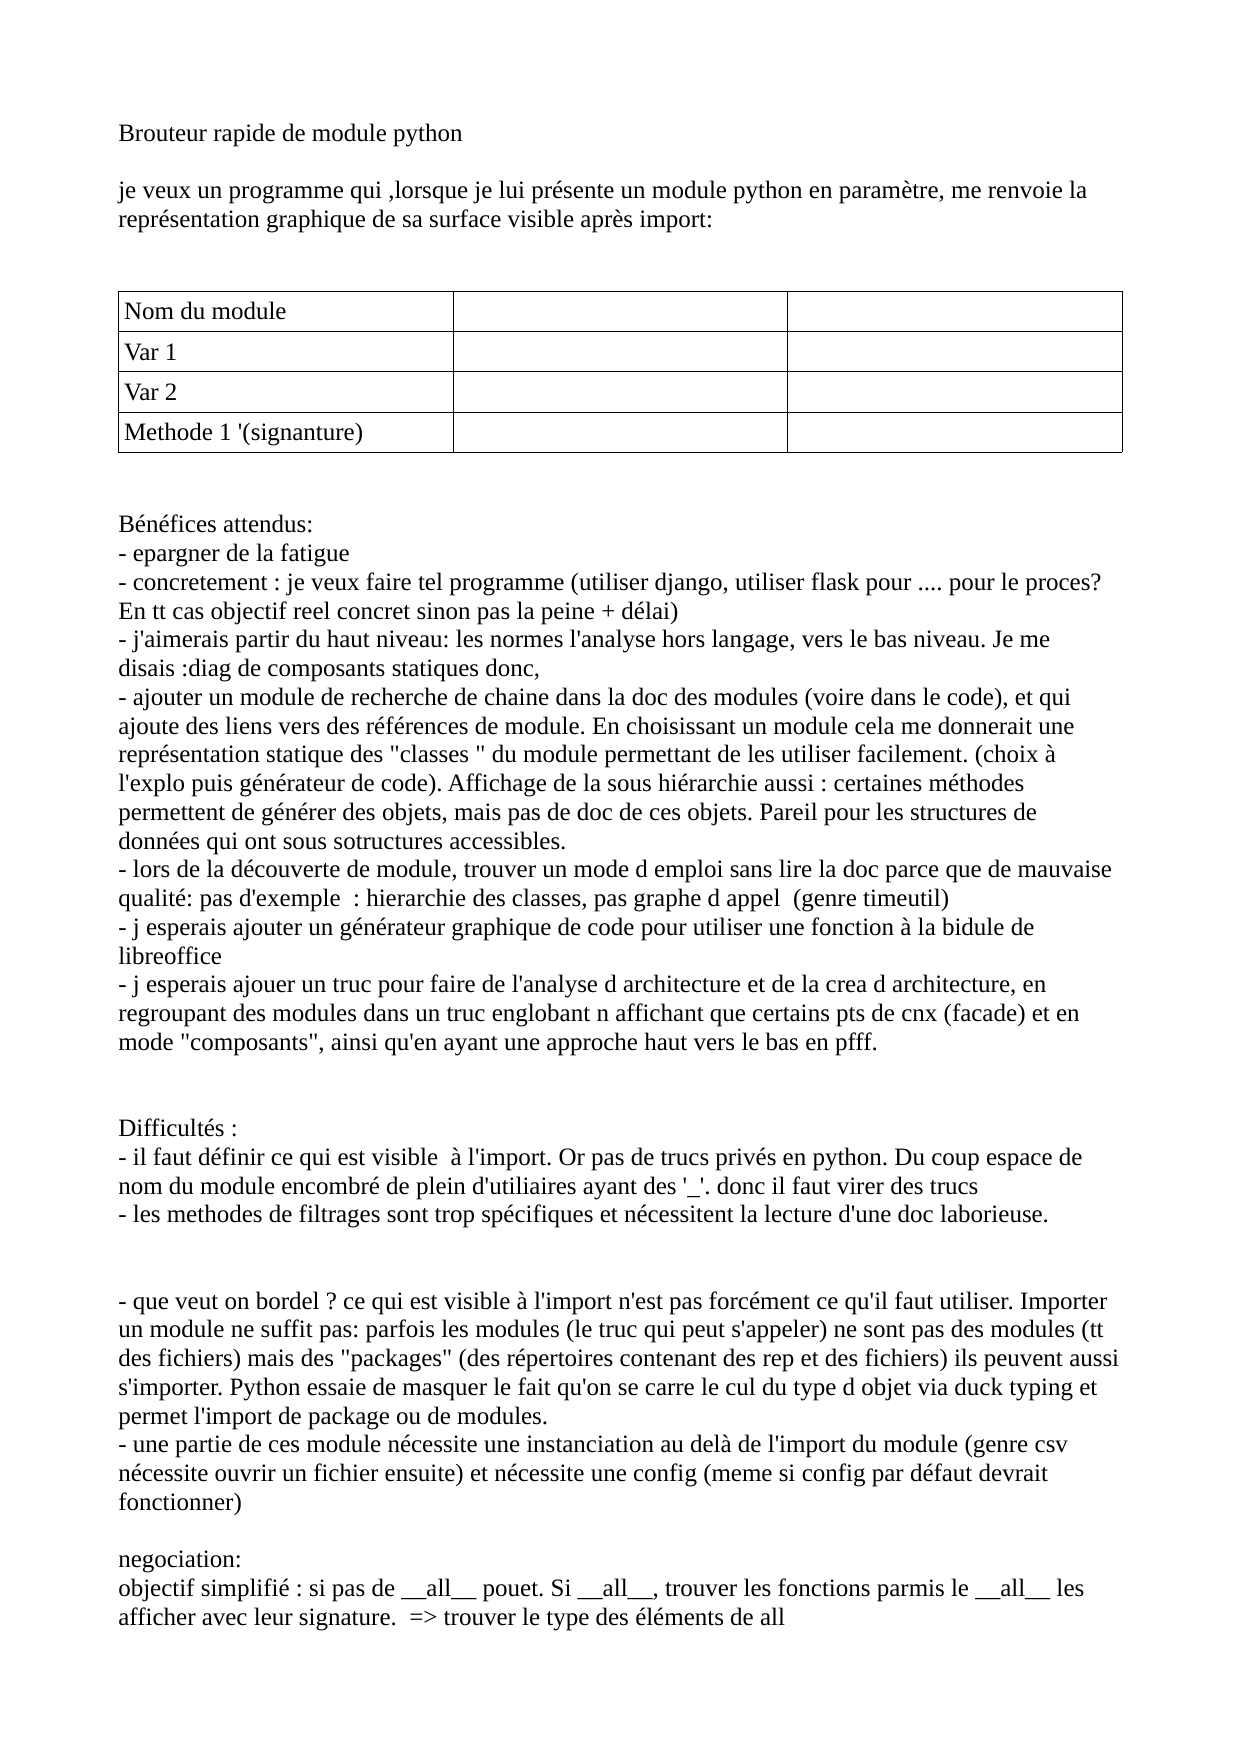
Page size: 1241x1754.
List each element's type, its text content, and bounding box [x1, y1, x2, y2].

text - une partie de ces module nécessite une instanciation au delà de l'import du module (genre csv nécessite ouvrir un fichier ensuite) et nécessite une config (meme si config par défaut devrait fonctionner) [118, 1429, 1122, 1516]
text - lors de la découverte de module, trouver un mode d emploi sans lire la doc parce que de mauvaise qualité: pas d'exemple : hierarchie des classes, pas graphe d appel (genre timeutil) [118, 854, 1122, 912]
text - les methodes de filtrages sont trop spécifiques et nécessitent la lecture d'une doc laborieuse. [118, 1199, 1122, 1228]
table_header [454, 292, 787, 331]
text negociation: [118, 1544, 1122, 1573]
table_cell [788, 413, 1122, 452]
table_cell [454, 372, 787, 412]
text Bénéfices attendus: [118, 509, 1122, 538]
table_cell [454, 413, 787, 452]
table_header Nom du module [119, 292, 453, 331]
text Difficultés : [118, 1113, 1122, 1142]
table_cell Var 2 [119, 372, 453, 412]
table_header [788, 292, 1122, 331]
text - j esperais ajouter un générateur graphique de code pour utiliser une fonction à la bidule de libreoffice [118, 912, 1122, 969]
text - j esperais ajouer un truc pour faire de l'analyse d architecture et de la crea d architecture, en regroupant des modules dans un truc englobant n affichant que certains pts de cnx (facade) et en mode "composants", ainsi qu'en ayant une approche haut vers le bas en pfff. [118, 969, 1122, 1056]
text - que veut on bordel ? ce qui est visible à l'import n'est pas forcément ce qu'il faut utiliser. Importer un module ne suffit pas: parfois les modules (le truc qui peut s'appeler) ne sont pas des modules (tt des fichiers) mais des "packages" (des répertoires contenant des rep et des fichiers) ils peuvent aussi s'importer. Python essaie de masquer le fait qu'on se carre le cul du type d objet via duck typing et permet l'import de package ou de modules. [118, 1286, 1122, 1429]
text - epargner de la fatigue [118, 538, 1122, 567]
text - j'aimerais partir du haut niveau: les normes l'analyse hors langage, vers le bas niveau. Je me disais :diag de composants statiques donc, [118, 624, 1122, 682]
table_cell Var 1 [119, 332, 453, 371]
text - concretement : je veux faire tel programme (utiliser django, utiliser flask pour .... pour le proces? En tt cas objectif reel concret sinon pas la peine + délai) [118, 567, 1122, 624]
text - il faut définir ce qui est visible à l'import. Or pas de trucs privés en python. Du coup espace de nom du module encombré de plein d'utiliaires ayant des '_'. donc il faut virer des trucs [118, 1142, 1122, 1199]
table_cell Methode 1 '(signanture) [119, 413, 453, 452]
text je veux un programme qui ,lorsque je lui présente un module python en paramètre, me renvoie la représentation graphique de sa surface visible après import: [118, 176, 1122, 233]
text - ajouter un module de recherche de chaine dans la doc des modules (voire dans le code), et qui ajoute des liens vers des références de module. En choisissant un module cela me donnerait une représentation statique des "classes " du module permettant de les utiliser facilement. (choix à l'explo puis générateur de code). Affichage de la sous hiérarchie aussi : certaines méthodes permettent de générer des objets, mais pas de doc de ces objets. Pareil pour les structures de données qui ont sous sotructures accessibles. [118, 682, 1122, 854]
text objectif simplifié : si pas de __all__ pouet. Si __all__, trouver les fonctions parmis le __all__ les afficher avec leur signature. => trouver le type des éléments de all [118, 1573, 1122, 1631]
table_cell [788, 372, 1122, 412]
table_cell [788, 332, 1122, 371]
text Brouteur rapide de module python [118, 118, 1122, 147]
table_cell [454, 332, 787, 371]
